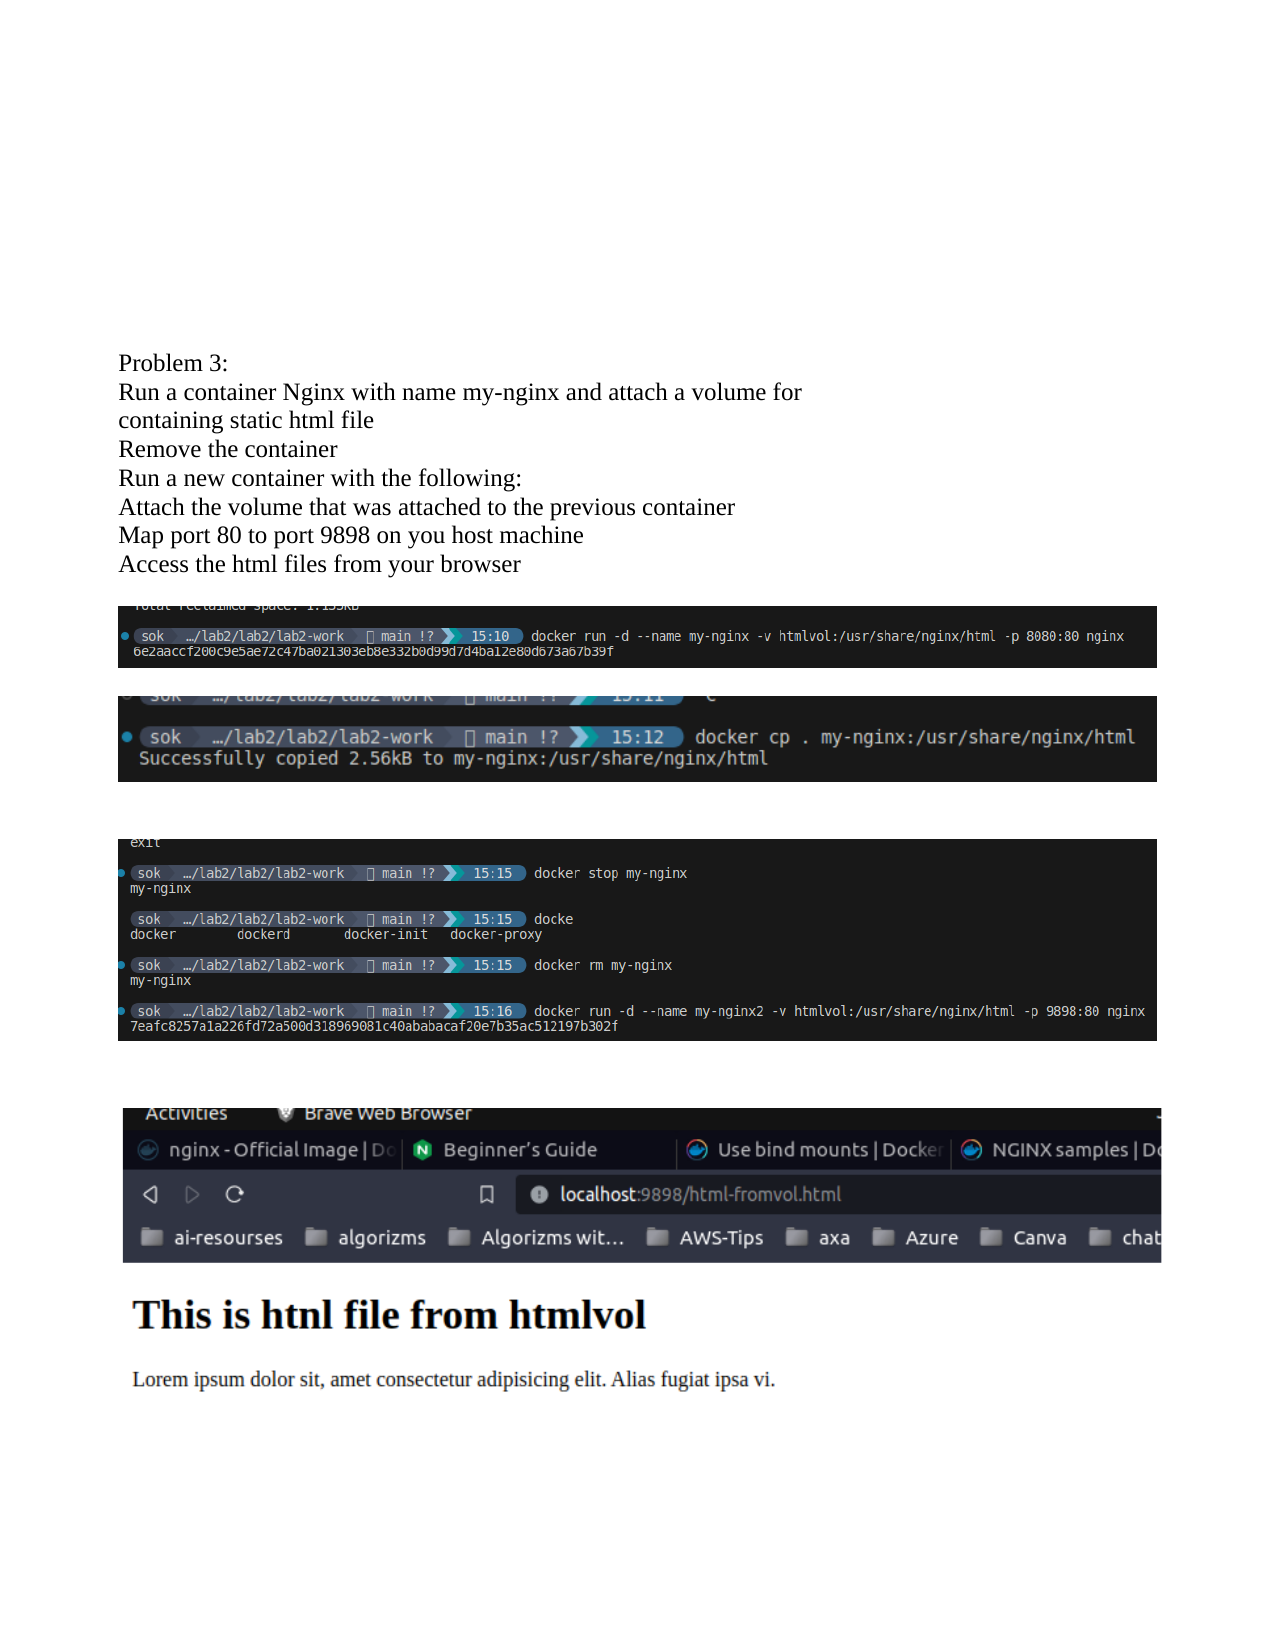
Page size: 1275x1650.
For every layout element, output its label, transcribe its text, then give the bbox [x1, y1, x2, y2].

text Access the html files from your browser [118, 549, 1157, 578]
text containing static html file [118, 406, 1157, 434]
picture [118, 606, 1157, 668]
text Attach the volume that was attached to the previous container [118, 492, 1157, 521]
picture [122, 1108, 1162, 1485]
picture [118, 839, 1157, 1041]
picture [118, 696, 1157, 782]
text Problem 3: [118, 348, 1157, 377]
text Run a new container with the following: [118, 463, 1157, 492]
text Remove the container [118, 434, 1157, 463]
text Run a container Nginx with name my-nginx and attach a volume for [118, 377, 1157, 406]
text Map port 80 to port 9898 on you host machine [118, 521, 1157, 549]
